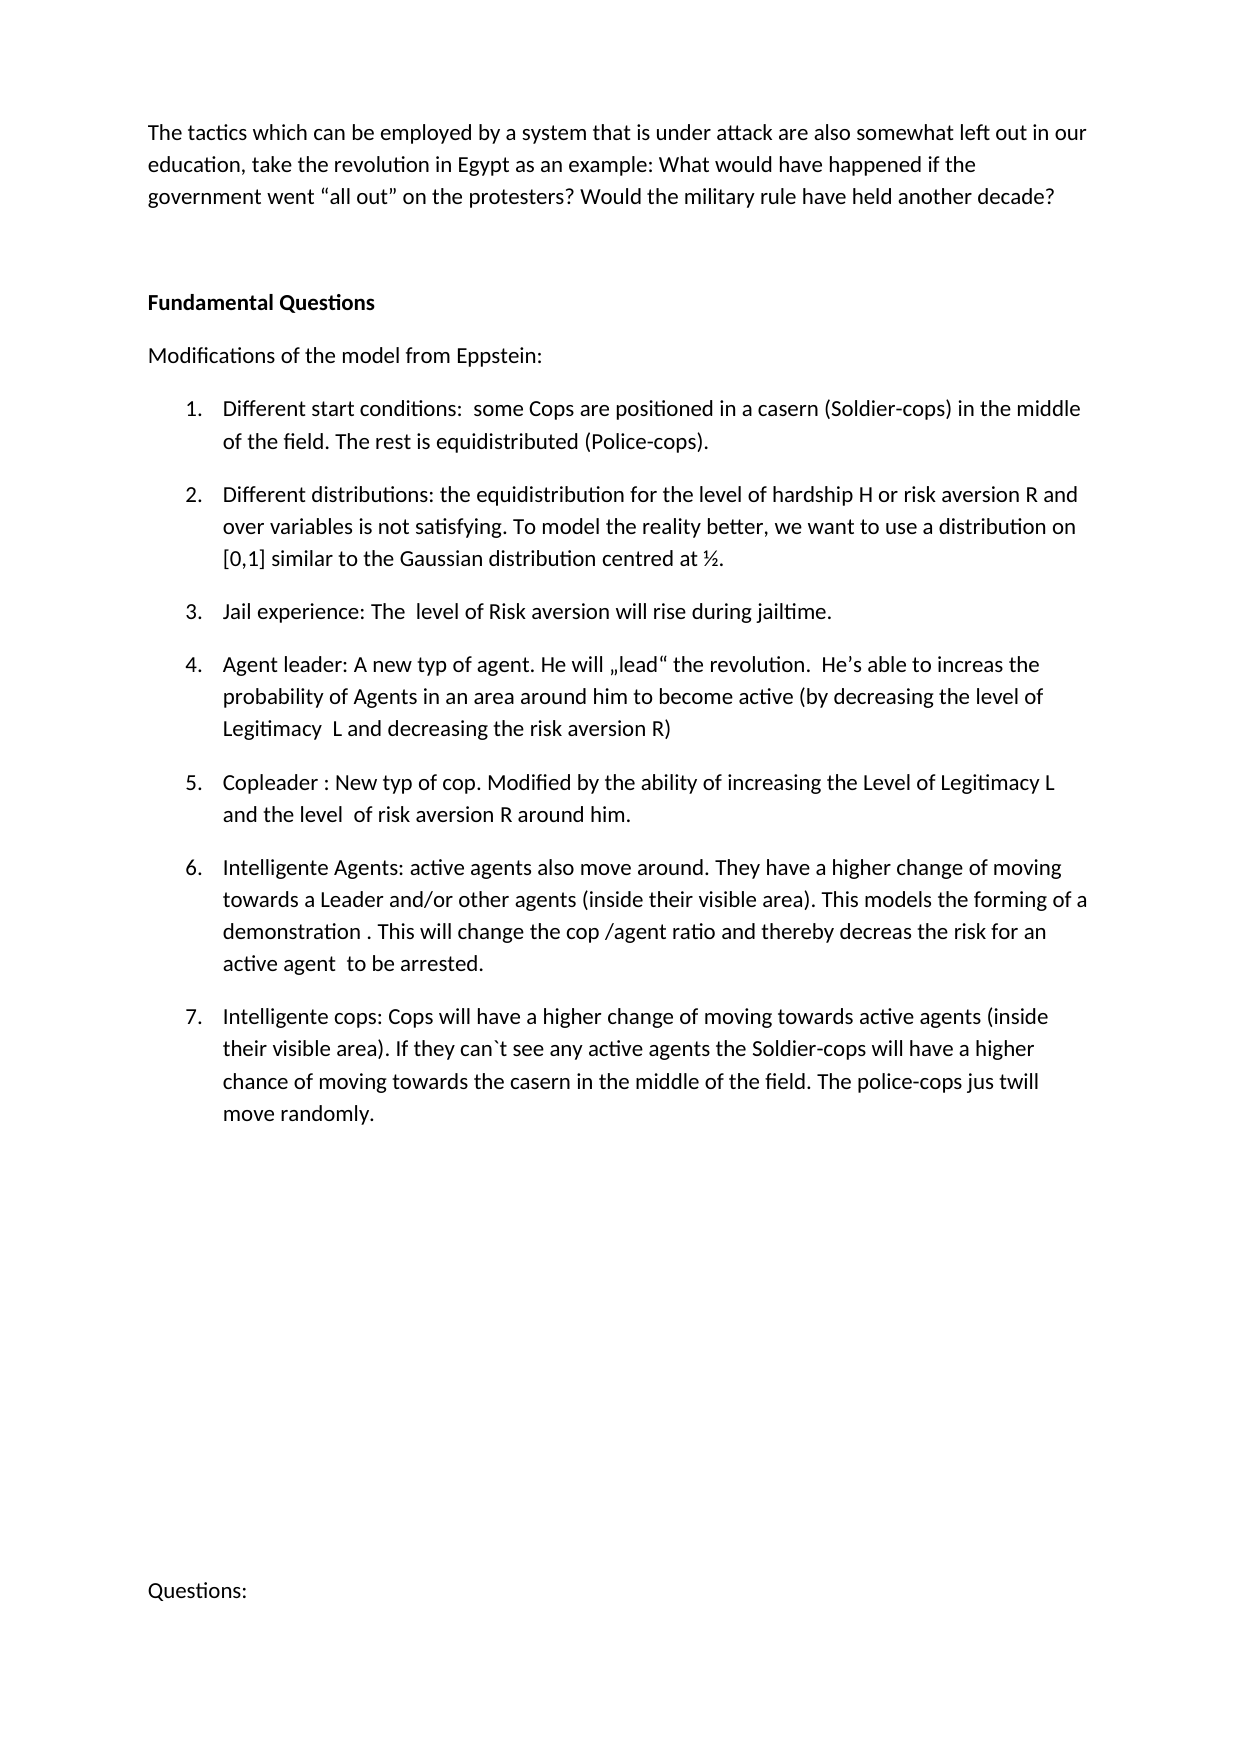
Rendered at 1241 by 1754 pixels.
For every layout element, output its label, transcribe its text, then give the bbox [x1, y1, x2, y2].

list Copleader : New typ of cop. Modified by the ability of increasing the Level of Legitimacy L and the level of risk aversion R around him. [185, 768, 1092, 828]
text The tactics which can be employed by a system that is under attack are also somewhat left out in our education, take the revolution in Egypt as an example: What would have happened if the government went “all out” on the protesters? Would the military rule have held another decade? [148, 118, 1092, 211]
list Agent leader: A new typ of agent. He will „lead“ the revolution. He’s able to increas the probability of Agents in an area around him to become active (by decreasing the level of Legitimacy L and decreasing the risk aversion R) [185, 650, 1092, 743]
list Intelligente Agents: active agents also move around. They have a higher change of moving towards a Leader and/or other agents (inside their visible area). This models the forming of a demonstration . This will change the cop /agent ratio and thereby decreas the risk for an active agent to be arrested. [185, 853, 1092, 977]
text Fundamental Questions [148, 288, 1092, 317]
list Different start conditions: some Cops are positioned in a casern (Soldier-cops) in the middle of the field. The rest is equidistributed (Police-cops). [185, 394, 1092, 455]
text Questions: [148, 1576, 1092, 1604]
list Different distributions: the equidistribution for the level of hardship H or risk aversion R and over variables is not satisfying. To model the reality better, we want to use a distribution on [0,1] similar to the Gaussian distribution centred at ½. [185, 480, 1092, 572]
text Modifications of the model from Eppstein: [148, 342, 1092, 369]
list Jail experience: The level of Risk aversion will rise during jailtime. [185, 597, 1092, 625]
list Intelligente cops: Cops will have a higher change of moving towards active agents (inside their visible area). If they can`t see any active agents the Soldier-cops will have a higher chance of moving towards the casern in the middle of the field. The police-cops jus twill move randomly. [185, 1002, 1092, 1127]
